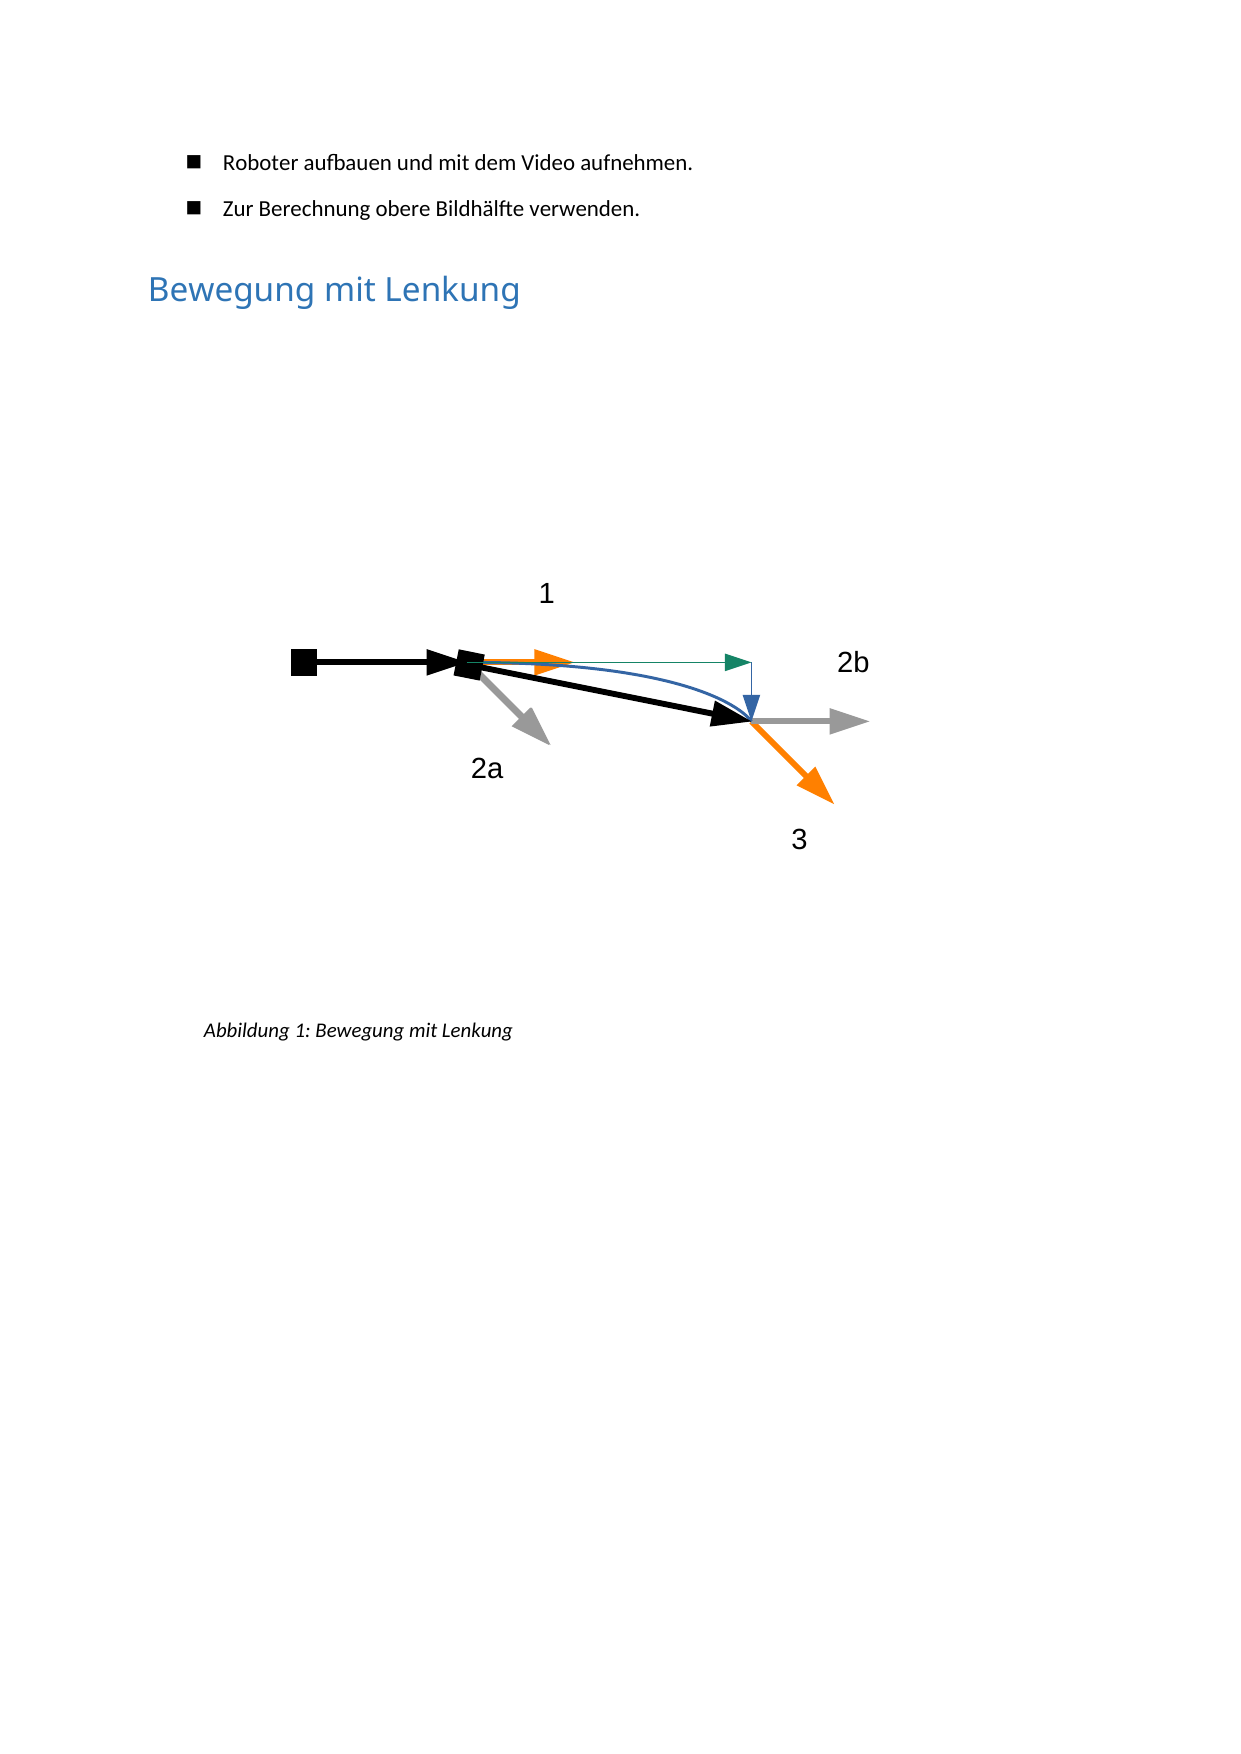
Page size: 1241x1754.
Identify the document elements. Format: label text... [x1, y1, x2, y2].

text Abbildung 1: Bewegung mit Lenkung [204, 1010, 1036, 1043]
list Roboter aufbauen und mit dem Video aufnehmen. [185, 148, 1093, 176]
list Zur Berechnung obere Bildhälfte verwenden. [185, 194, 1093, 222]
subtitle Bewegung mit Lenkung [148, 266, 1093, 311]
